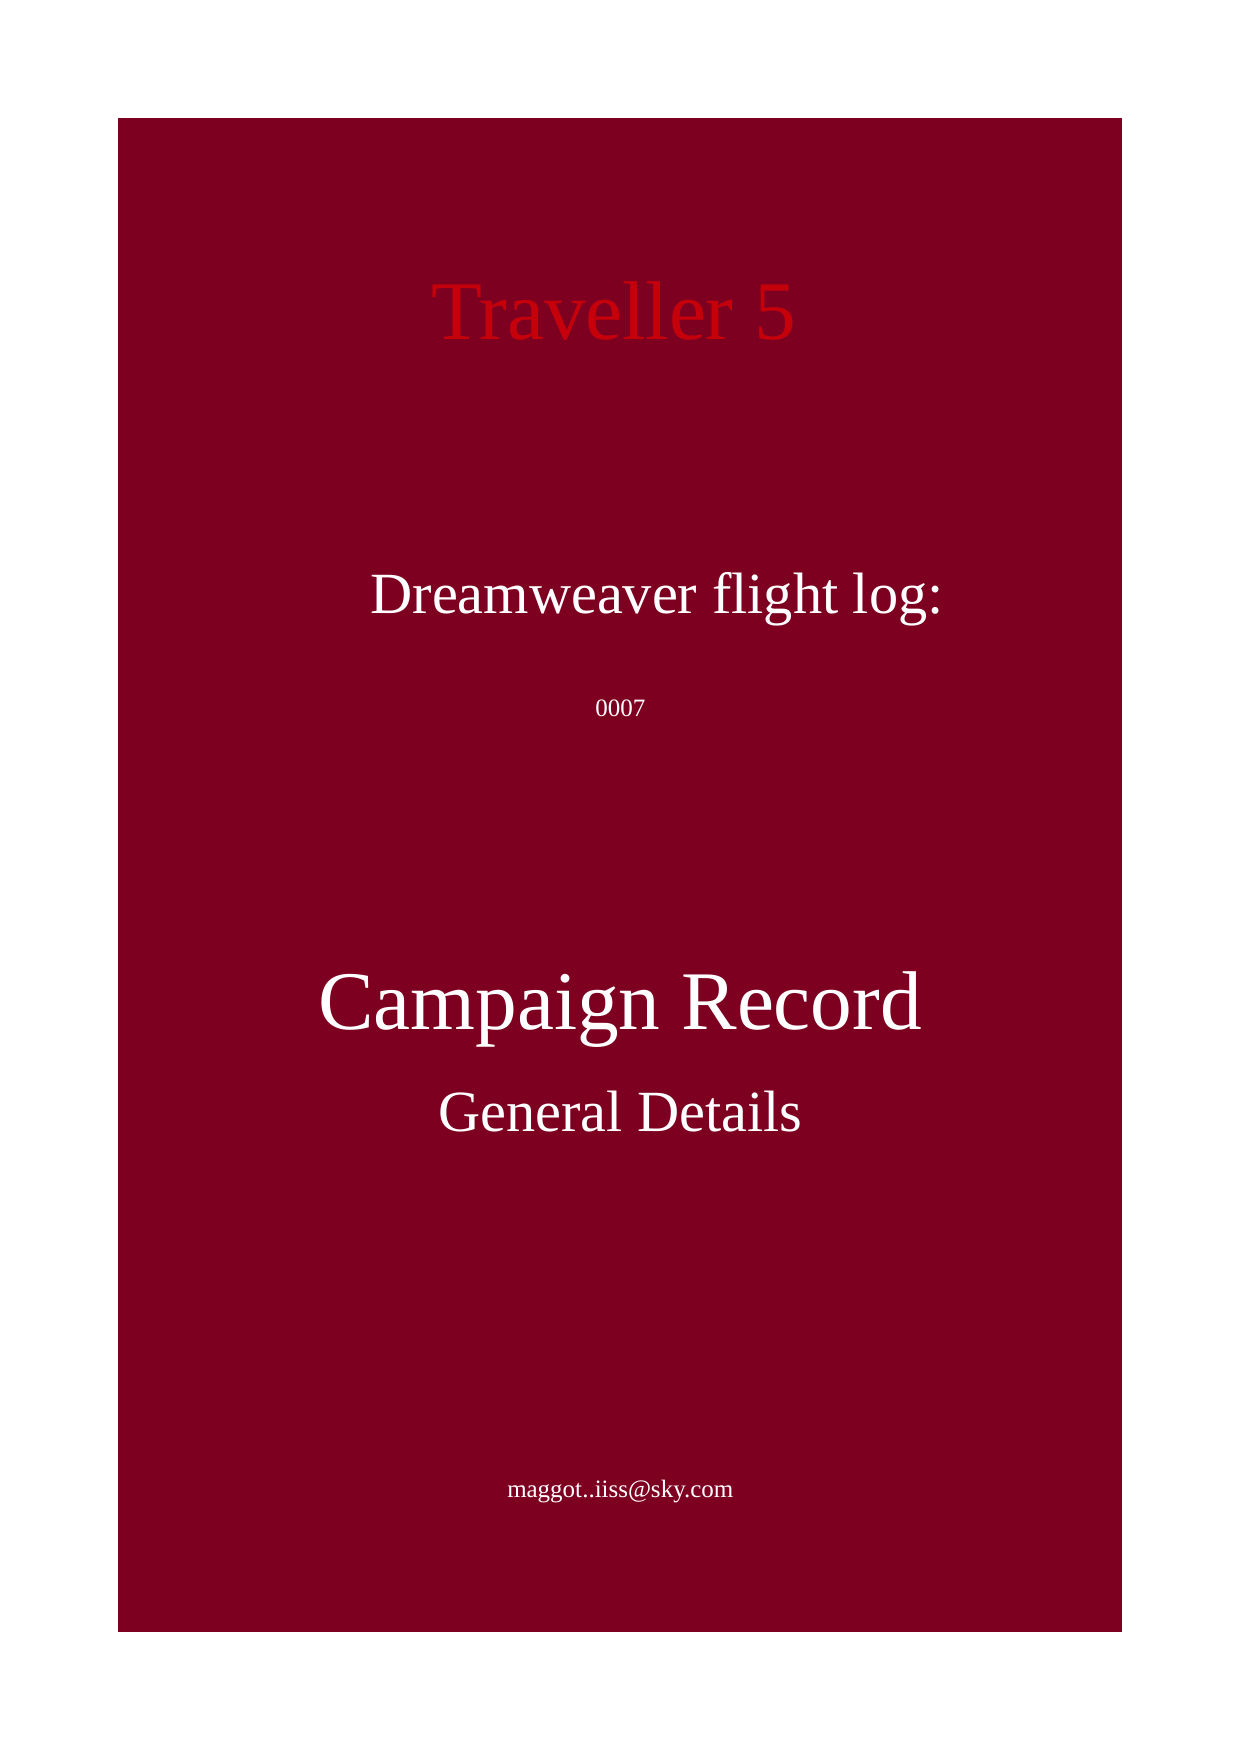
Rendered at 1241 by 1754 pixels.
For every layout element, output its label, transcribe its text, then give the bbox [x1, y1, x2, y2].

text Campaign Record [118, 952, 1122, 1048]
text Traveller 5 [118, 262, 1122, 358]
text Dreamweaver flight log: [118, 559, 1122, 626]
text General Details [118, 1076, 1122, 1143]
text maggot..iiss@sky.com [118, 1474, 1122, 1503]
text 0007 [118, 693, 1122, 722]
